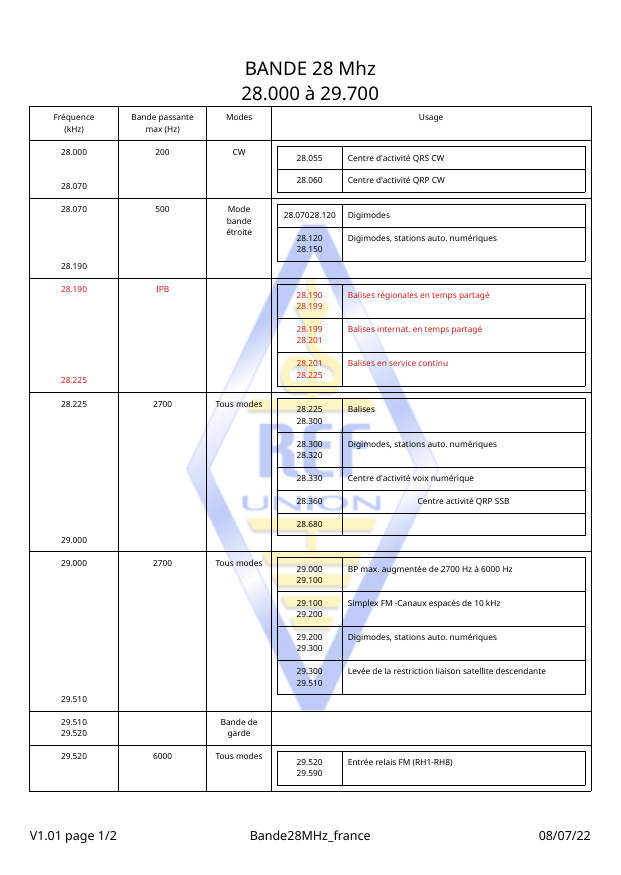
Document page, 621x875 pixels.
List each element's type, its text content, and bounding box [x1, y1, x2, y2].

table_cell [530, 393, 591, 551]
table_cell Centre d'activité QRP CW [530, 170, 585, 192]
picture [343, 285, 530, 318]
picture [97, 279, 118, 392]
picture [343, 491, 530, 513]
picture [278, 433, 342, 467]
picture [97, 552, 118, 711]
picture [343, 228, 530, 261]
picture [272, 393, 530, 551]
table_cell Levée de la restriction liaison satellite descendante [530, 661, 585, 694]
table_cell [530, 712, 591, 745]
table_cell 29.510 29.520 [30, 712, 97, 745]
picture [278, 514, 342, 535]
picture [119, 746, 206, 753]
picture [207, 712, 271, 745]
table_header Modes [207, 107, 271, 136]
picture [278, 468, 342, 490]
table_header Entrée relais FM (RH1-RH8) [343, 752, 585, 785]
table_cell [272, 746, 591, 791]
table_header Balises [530, 399, 585, 432]
table_cell Digimodes, stations auto. numériques [530, 627, 585, 660]
picture [97, 712, 118, 745]
table_cell Tous modes [207, 753, 271, 791]
picture [207, 199, 271, 278]
picture [119, 199, 206, 278]
picture [278, 399, 342, 432]
picture [343, 353, 530, 386]
table_cell Centre d'activité voix numérique [530, 468, 585, 489]
table_cell [530, 141, 591, 198]
picture [97, 141, 118, 198]
picture [343, 627, 530, 660]
table_header Usage [272, 107, 591, 140]
table_cell 28.000 28.070 [30, 141, 97, 198]
picture [207, 279, 271, 392]
picture [272, 141, 530, 198]
picture [272, 279, 530, 392]
picture [272, 136, 530, 140]
picture [343, 514, 530, 535]
table_cell [530, 279, 591, 392]
text BANDE 28 Mhz [29, 55, 591, 81]
picture [207, 552, 271, 711]
picture [207, 746, 271, 753]
table_cell Digimodes, stations auto. numériques [530, 228, 585, 261]
table_cell 28.225 29.000 [30, 393, 97, 551]
picture [119, 393, 206, 551]
picture [343, 558, 530, 591]
picture [119, 141, 206, 198]
picture [278, 319, 342, 352]
text 28.000 à 29.700 [29, 81, 591, 106]
table_cell Centre activité QRP SSB [530, 491, 585, 512]
table_header Centre d'activité QRS CW [530, 147, 585, 169]
table_cell 28.190 28.225 [30, 279, 97, 392]
picture [272, 746, 530, 753]
picture [119, 712, 206, 745]
table_cell Simplex FM -Canaux espacés de 10 kHz [530, 592, 585, 626]
picture [97, 136, 118, 140]
picture [278, 592, 342, 626]
picture [343, 170, 530, 192]
picture [278, 627, 342, 660]
table_header Balises régionales en temps partagé [530, 285, 585, 318]
picture [343, 319, 530, 352]
picture [278, 228, 342, 261]
table_cell 6000 [119, 753, 206, 791]
picture [97, 746, 118, 753]
table_cell [530, 199, 591, 278]
table_cell Digimodes, stations auto. numériques [530, 433, 585, 467]
table_cell 29.000 29.510 [30, 552, 97, 711]
picture [207, 136, 271, 140]
table_cell [530, 514, 585, 535]
table_cell 29.520 [30, 746, 118, 791]
picture [97, 393, 118, 551]
table_cell [530, 552, 591, 711]
picture [278, 170, 342, 192]
picture [278, 353, 342, 386]
picture [343, 433, 530, 467]
table_header Bande passante max (Hz) [119, 107, 206, 136]
picture [119, 136, 206, 140]
table_header Fréquence (kHz) [30, 107, 118, 140]
picture [278, 147, 342, 169]
picture [272, 199, 530, 278]
table_cell 28.070 28.190 [30, 199, 97, 278]
table_header BP max. augmentée de 2700 Hz à 6000 Hz [530, 558, 585, 591]
picture [343, 592, 530, 626]
picture [343, 205, 530, 227]
picture [278, 285, 342, 318]
table_cell Balises internat. en temps partagé [530, 319, 585, 352]
picture [343, 468, 530, 490]
table_cell Balises en service continu [530, 353, 585, 386]
picture [343, 147, 530, 169]
picture [119, 279, 206, 392]
picture [207, 141, 271, 198]
picture [119, 552, 206, 711]
picture [272, 552, 530, 711]
picture [272, 712, 530, 745]
table_header 29.520 29.590 [278, 753, 342, 785]
picture [97, 199, 118, 278]
table_header Digimodes [530, 205, 585, 227]
picture [278, 205, 342, 227]
picture [343, 661, 530, 694]
picture [278, 491, 342, 513]
picture [343, 399, 530, 432]
picture [278, 661, 342, 694]
picture [207, 393, 271, 551]
picture [278, 558, 342, 591]
